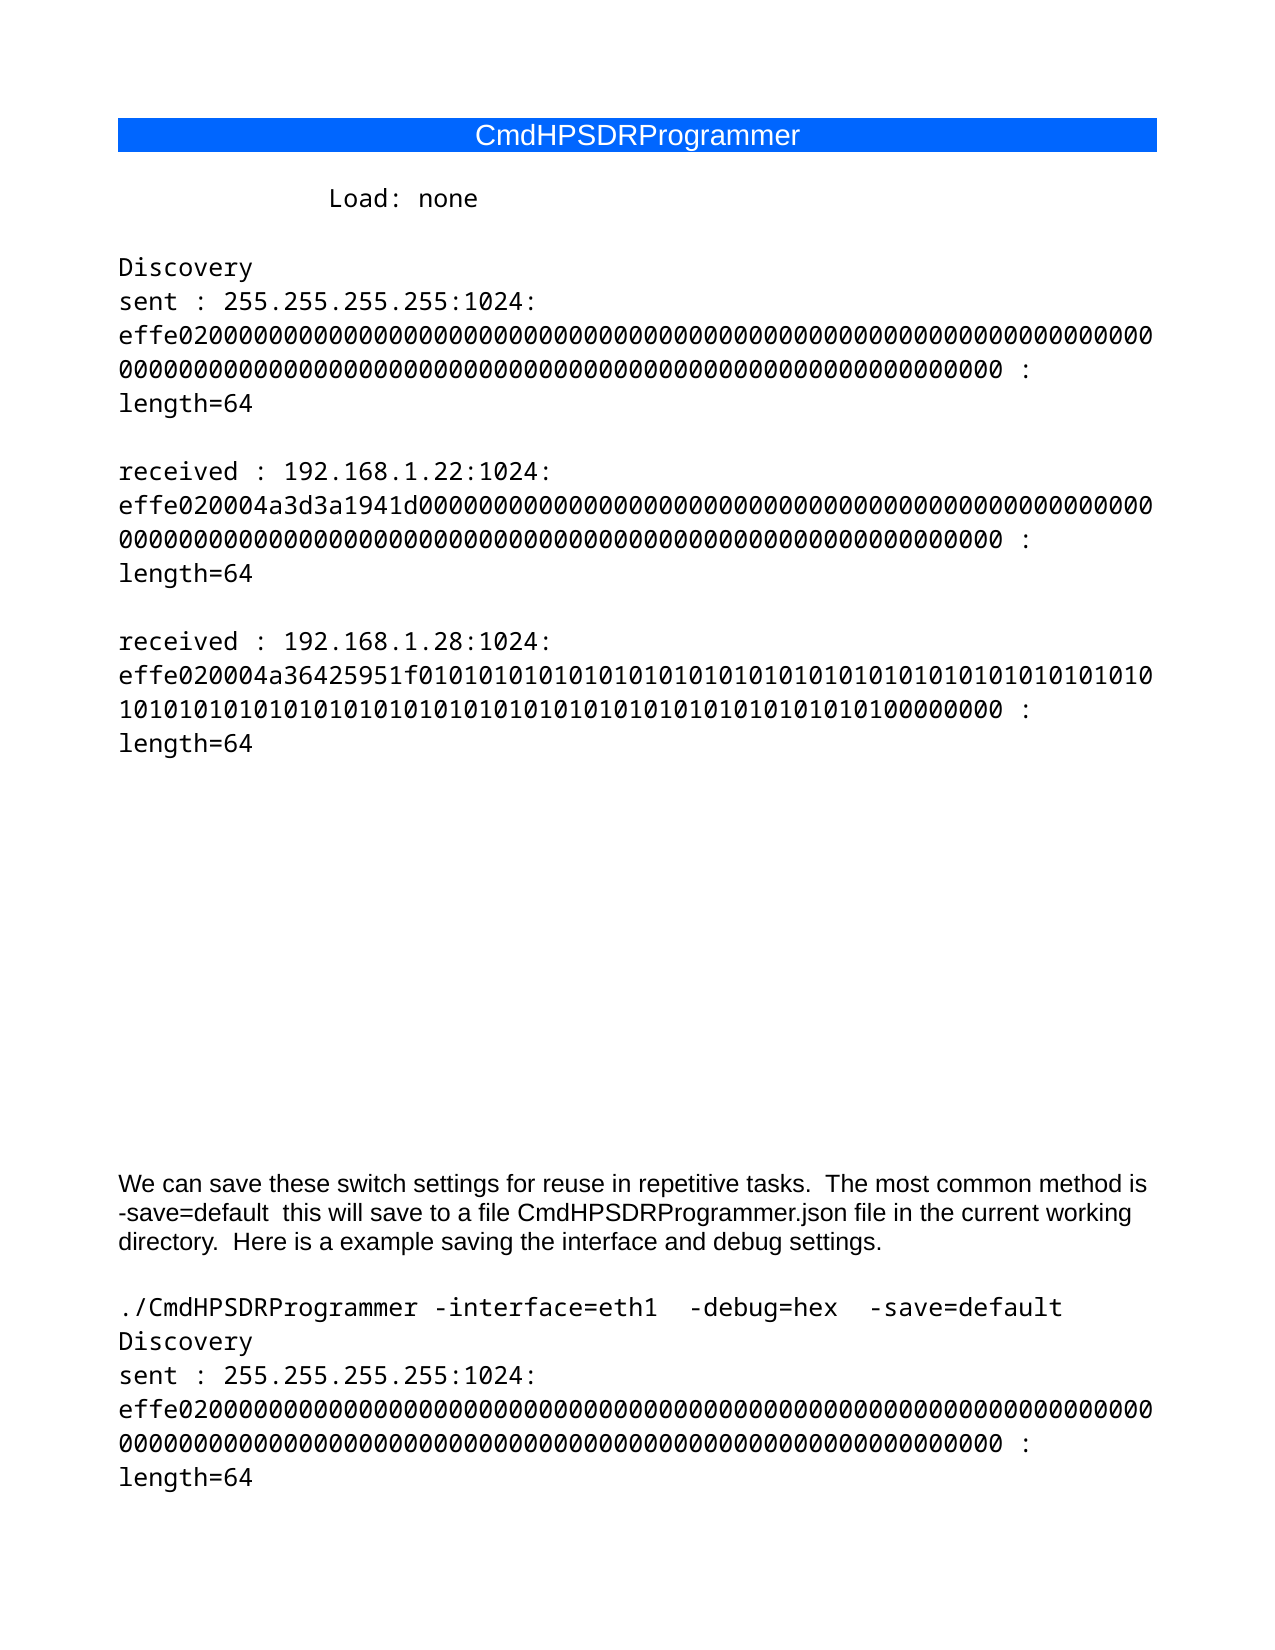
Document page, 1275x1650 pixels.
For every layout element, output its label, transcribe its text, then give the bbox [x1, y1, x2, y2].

text Discovery [118, 249, 1157, 283]
text Load: none [118, 181, 1157, 215]
text received : 192.168.1.22:1024: effe020004a3d3a1941d000000000000000000000000000000000000000000000000000000000000000000000000000000000000000000000000000000000000 : length=64 [118, 454, 1157, 590]
text sent : 255.255.255.255:1024: effe0200000000000000000000000000000000000000000000000000000000000000000000000000000000000000000000000000000000000000000000000000 : length=64 [118, 1357, 1157, 1494]
text received : 192.168.1.28:1024: effe020004a36425951f010101010101010101010101010101010101010101010101010101010101010101010101010101010101010101010101010100000000 : length=64 [118, 624, 1157, 760]
text ./CmdHPSDRProgrammer -interface=eth1 -debug=hex -save=default [118, 1289, 1157, 1323]
text We can save these switch settings for reuse in repetitive tasks. The most common method is -save=default this will save to a file CmdHPSDRProgrammer.json file in the current working directory. Here is a example saving the interface and debug settings. [118, 1169, 1157, 1255]
text sent : 255.255.255.255:1024: effe0200000000000000000000000000000000000000000000000000000000000000000000000000000000000000000000000000000000000000000000000000 : length=64 [118, 283, 1157, 419]
text Discovery [118, 1323, 1157, 1357]
